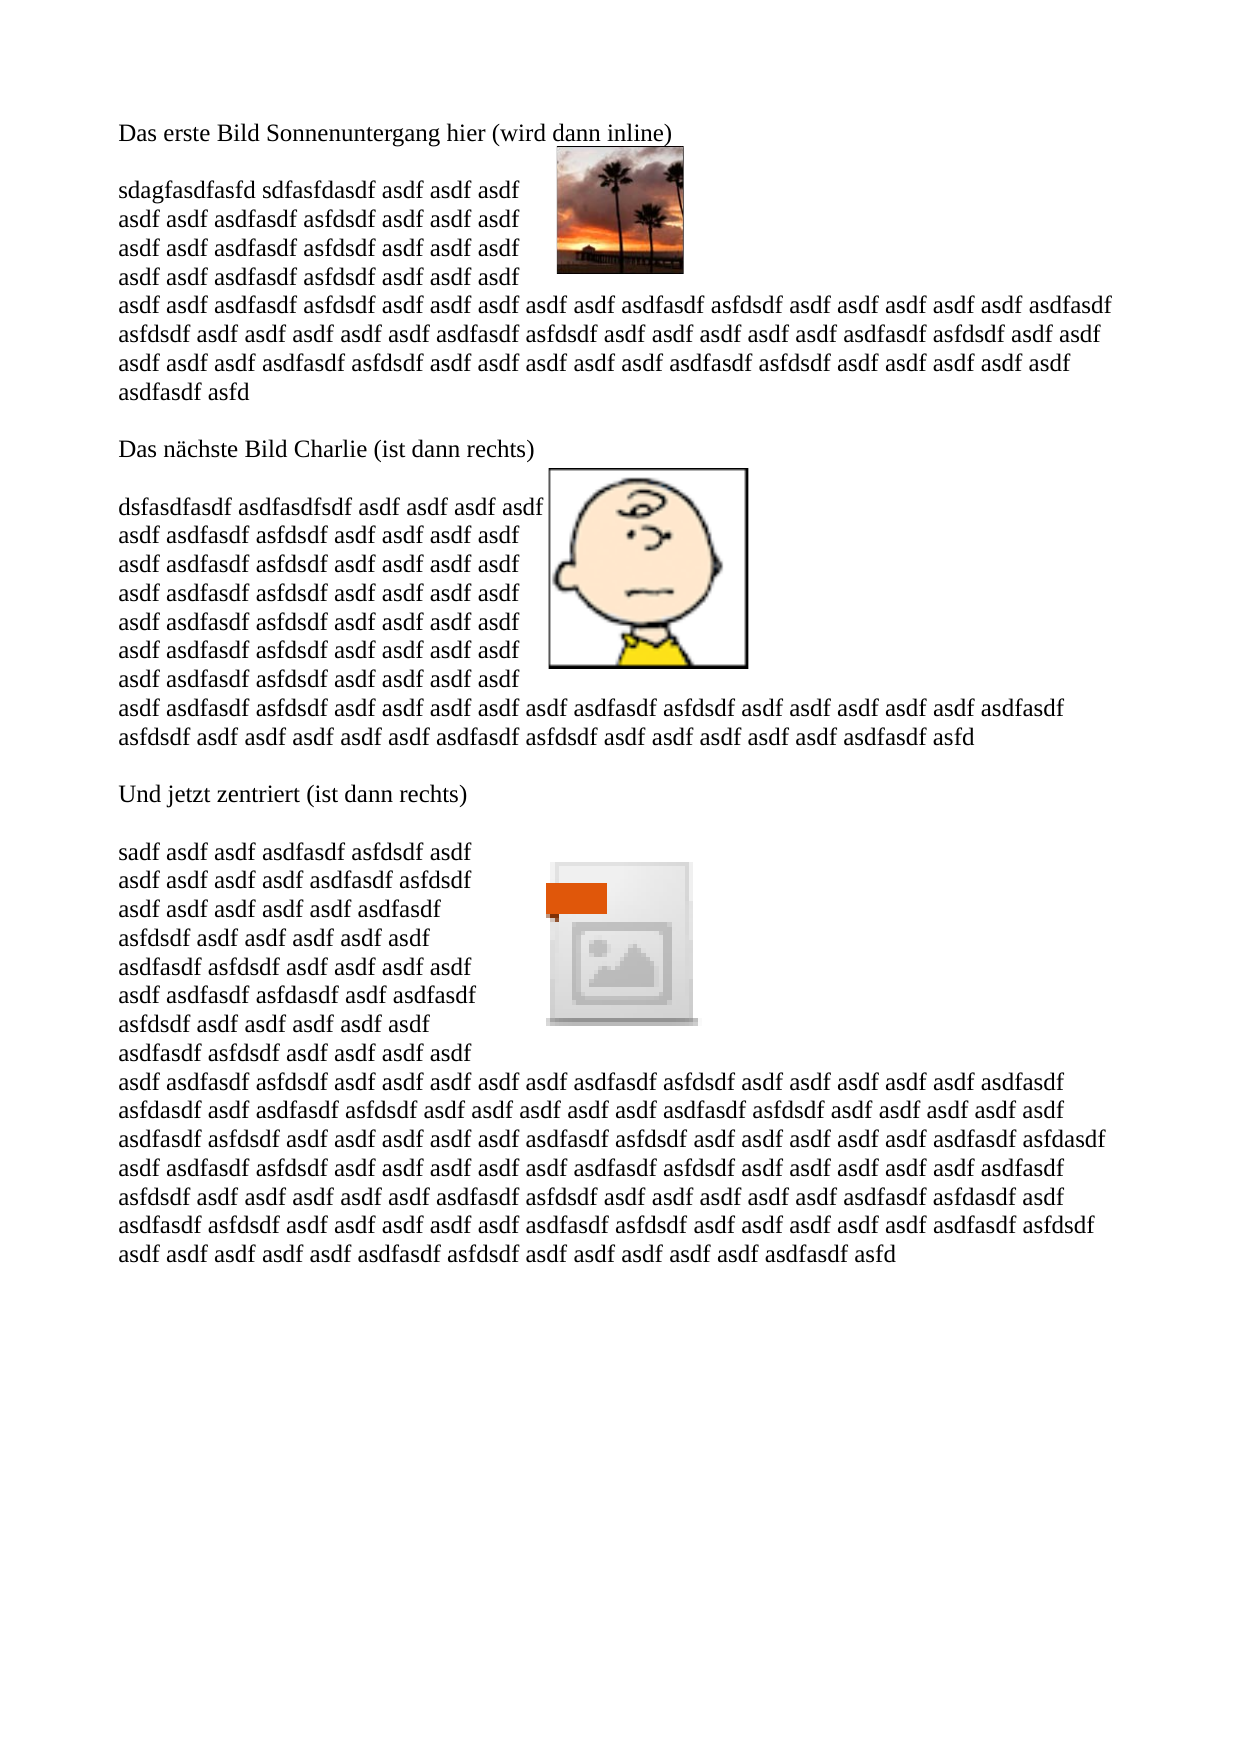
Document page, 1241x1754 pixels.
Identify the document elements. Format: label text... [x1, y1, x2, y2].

picture [556, 146, 684, 274]
text Das erste Bild Sonnenuntergang hier (wird dann inline) [118, 118, 1122, 147]
text sdagfasdfasfd sdfasfdasdf asdf asdf asdf asdf asdf asdfasdf asfdsdf asdf asdf asdf asdf asdf asdfasdf asfdsdf asdf asdf asdf asdf asdf asdfasdf asfdsdf asdf asdf asdf asdf asdf asdfasdf asfdsdf asdf asdf asdf asdf asdf asdfasdf asfdsdf asdf asdf asdf asdf asdf asdfasdf asfdsdf asdf asdf asdf asdf asdf asdfasdf asfdsdf asdf asdf asdf asdf asdf asdfasdf asfdsdf asdf asdf asdf asdf asdf asdfasdf asfdsdf asdf asdf asdf asdf asdf asdfasdf asfdsdf asdf asdf asdf asdf asdf asdfasdf asfd [118, 176, 1122, 406]
text dsfasdfasdf asdfasdfsdf asdf asdf asdf asdf asdf asdfasdf asfdsdf asdf asdf asdf asdf asdf asdfasdf asfdsdf asdf asdf asdf asdf asdf asdfasdf asfdsdf asdf asdf asdf asdf asdf asdfasdf asfdsdf asdf asdf asdf asdf asdf asdfasdf asfdsdf asdf asdf asdf asdf asdf asdfasdf asfdsdf asdf asdf asdf asdf asdf asdfasdf asfdsdf asdf asdf asdf asdf asdf asdfasdf asfdsdf asdf asdf asdf asdf asdf asdfasdf asfdsdf asdf asdf asdf asdf asdf asdfasdf asfdsdf asdf asdf asdf asdf asdf asdfasdf asfd [118, 492, 1122, 751]
text Und jetzt zentriert (ist dann rechts) [118, 779, 1122, 808]
text sadf asdf asdf asdfasdf asfdsdf asdf asdf asdf asdf asdf asdfasdf asfdsdf asdf asdf asdf asdf asdf asdfasdf asfdsdf asdf asdf asdf asdf asdf asdfasdf asfdsdf asdf asdf asdf asdf asdf asdfasdf asfdasdf asdf asdfasdf asfdsdf asdf asdf asdf asdf asdf asdfasdf asfdsdf asdf asdf asdf asdf asdf asdfasdf asfdsdf asdf asdf asdf asdf asdf asdfasdf asfdsdf asdf asdf asdf asdf asdf asdfasdf asfdasdf asdf asdfasdf asfdsdf asdf asdf asdf asdf asdf asdfasdf asfdsdf asdf asdf asdf asdf asdf asdfasdf asfdsdf asdf asdf asdf asdf asdf asdfasdf asfdsdf asdf asdf asdf asdf asdf asdfasdf asfdasdf asdf asdfasdf asfdsdf asdf asdf asdf asdf asdf asdfasdf asfdsdf asdf asdf asdf asdf asdf asdfasdf asfdsdf asdf asdf asdf asdf asdf asdfasdf asfdsdf asdf asdf asdf asdf asdf asdfasdf asfdasdf asdf asdfasdf asfdsdf asdf asdf asdf asdf asdf asdfasdf asfdsdf asdf asdf asdf asdf asdf asdfasdf asfdsdf asdf asdf asdf asdf asdf asdfasdf asfdsdf asdf asdf asdf asdf asdf asdfasdf asfd [118, 837, 1122, 1268]
text Das nächste Bild Charlie (ist dann rechts) [118, 434, 1122, 463]
picture [517, 836, 724, 1044]
picture [548, 468, 749, 669]
